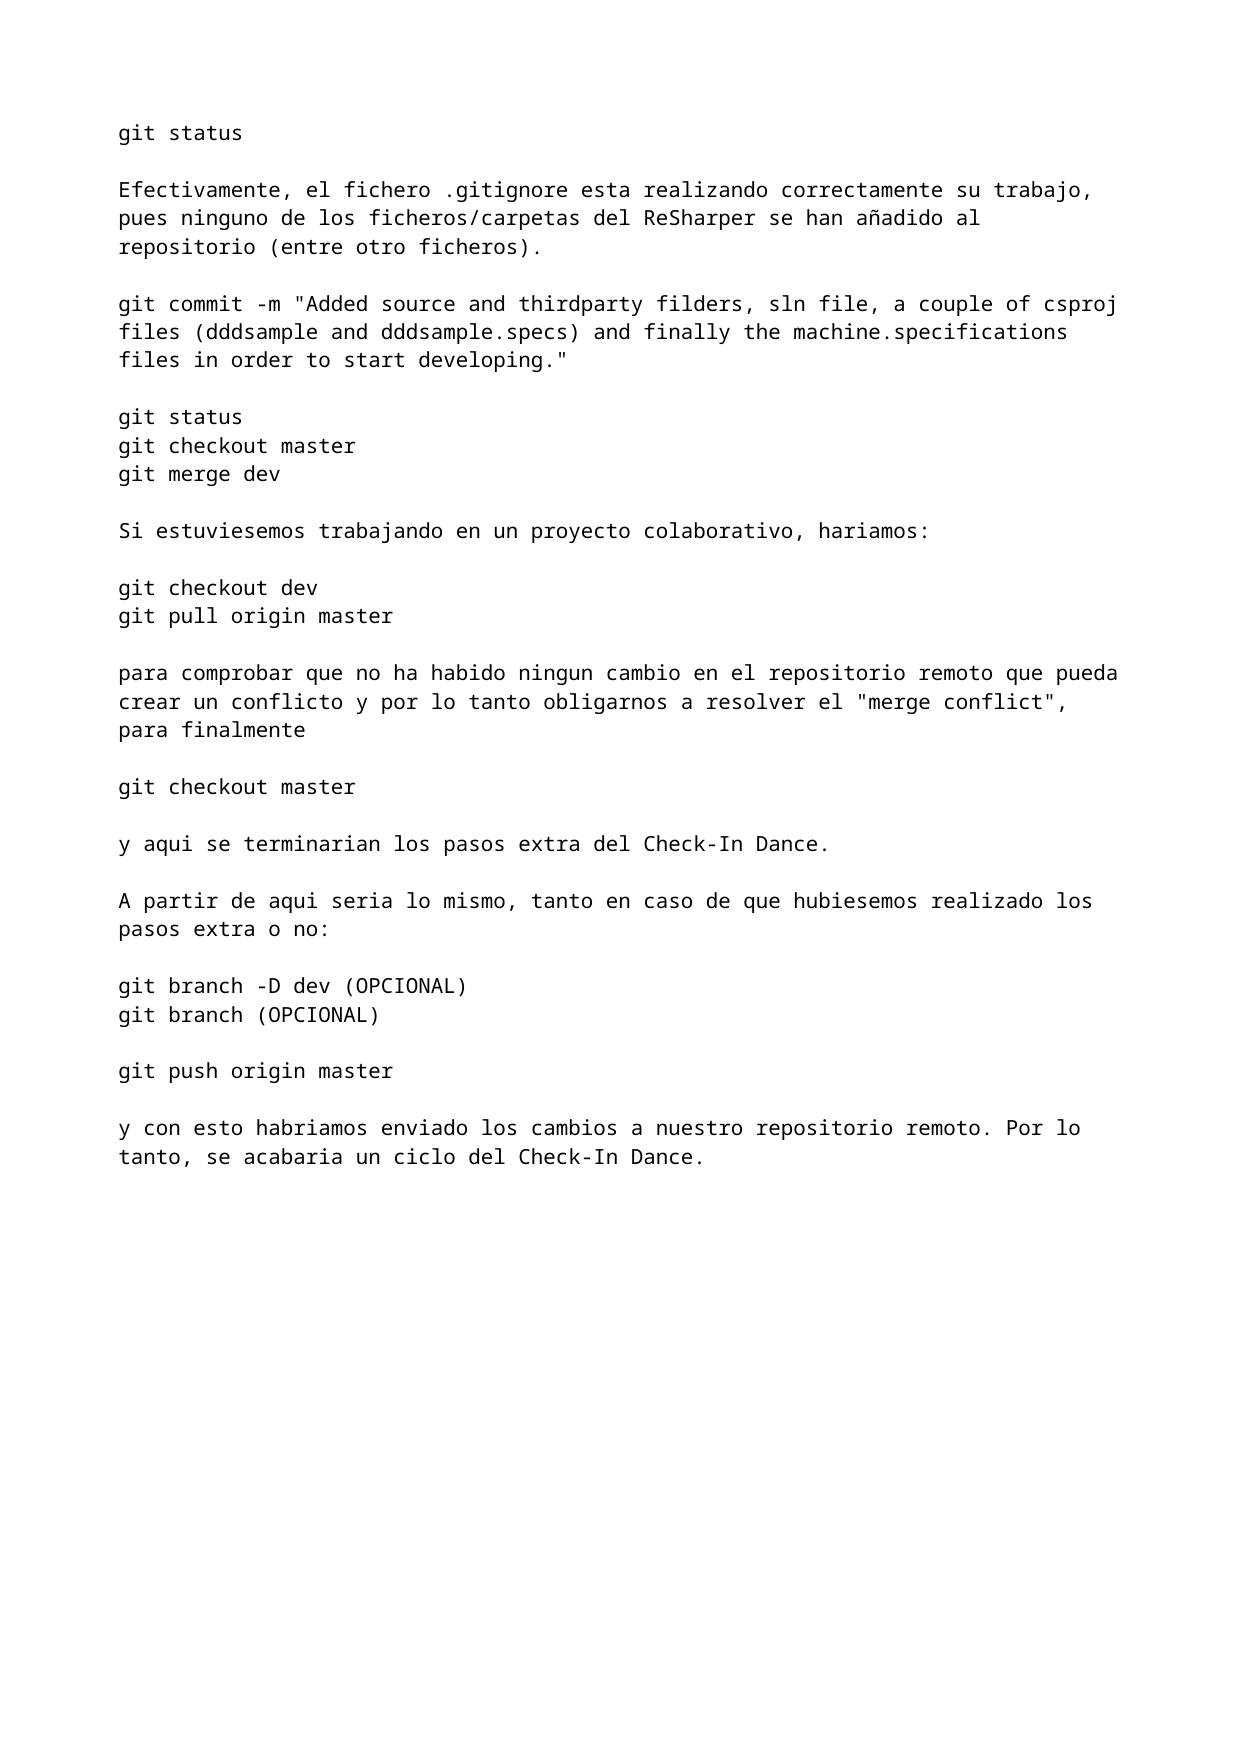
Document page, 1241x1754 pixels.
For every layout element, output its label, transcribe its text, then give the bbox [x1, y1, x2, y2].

text Efectivamente, el fichero .gitignore esta realizando correctamente su trabajo, pues ninguno de los ficheros/carpetas del ReSharper se han añadido al repositorio (entre otro ficheros). [118, 175, 1122, 260]
text git branch (OPCIONAL) [118, 1000, 1122, 1028]
text git merge dev [118, 459, 1122, 488]
text git checkout master [118, 431, 1122, 459]
text y aqui se terminarian los pasos extra del Check-In Dance. [118, 829, 1122, 857]
text A partir de aqui seria lo mismo, tanto en caso de que hubiesemos realizado los pasos extra o no: [118, 886, 1122, 943]
text y con esto habriamos enviado los cambios a nuestro repositorio remoto. Por lo tanto, se acabaria un ciclo del Check-In Dance. [118, 1113, 1122, 1170]
text git pull origin master [118, 602, 1122, 630]
text git commit -m "Added source and thirdparty filders, sln file, a couple of csproj files (dddsample and dddsample.specs) and finally the machine.specifications files in order to start developing." [118, 289, 1122, 374]
text git push origin master [118, 1057, 1122, 1085]
text git checkout dev [118, 573, 1122, 602]
text git status [118, 402, 1122, 431]
text git branch -D dev (OPCIONAL) [118, 971, 1122, 1000]
text Si estuviesemos trabajando en un proyecto colaborativo, hariamos: [118, 516, 1122, 545]
text git checkout master [118, 772, 1122, 801]
text git status [118, 118, 1122, 147]
text para comprobar que no ha habido ningun cambio en el repositorio remoto que pueda crear un conflicto y por lo tanto obligarnos a resolver el "merge conflict", para finalmente [118, 658, 1122, 744]
